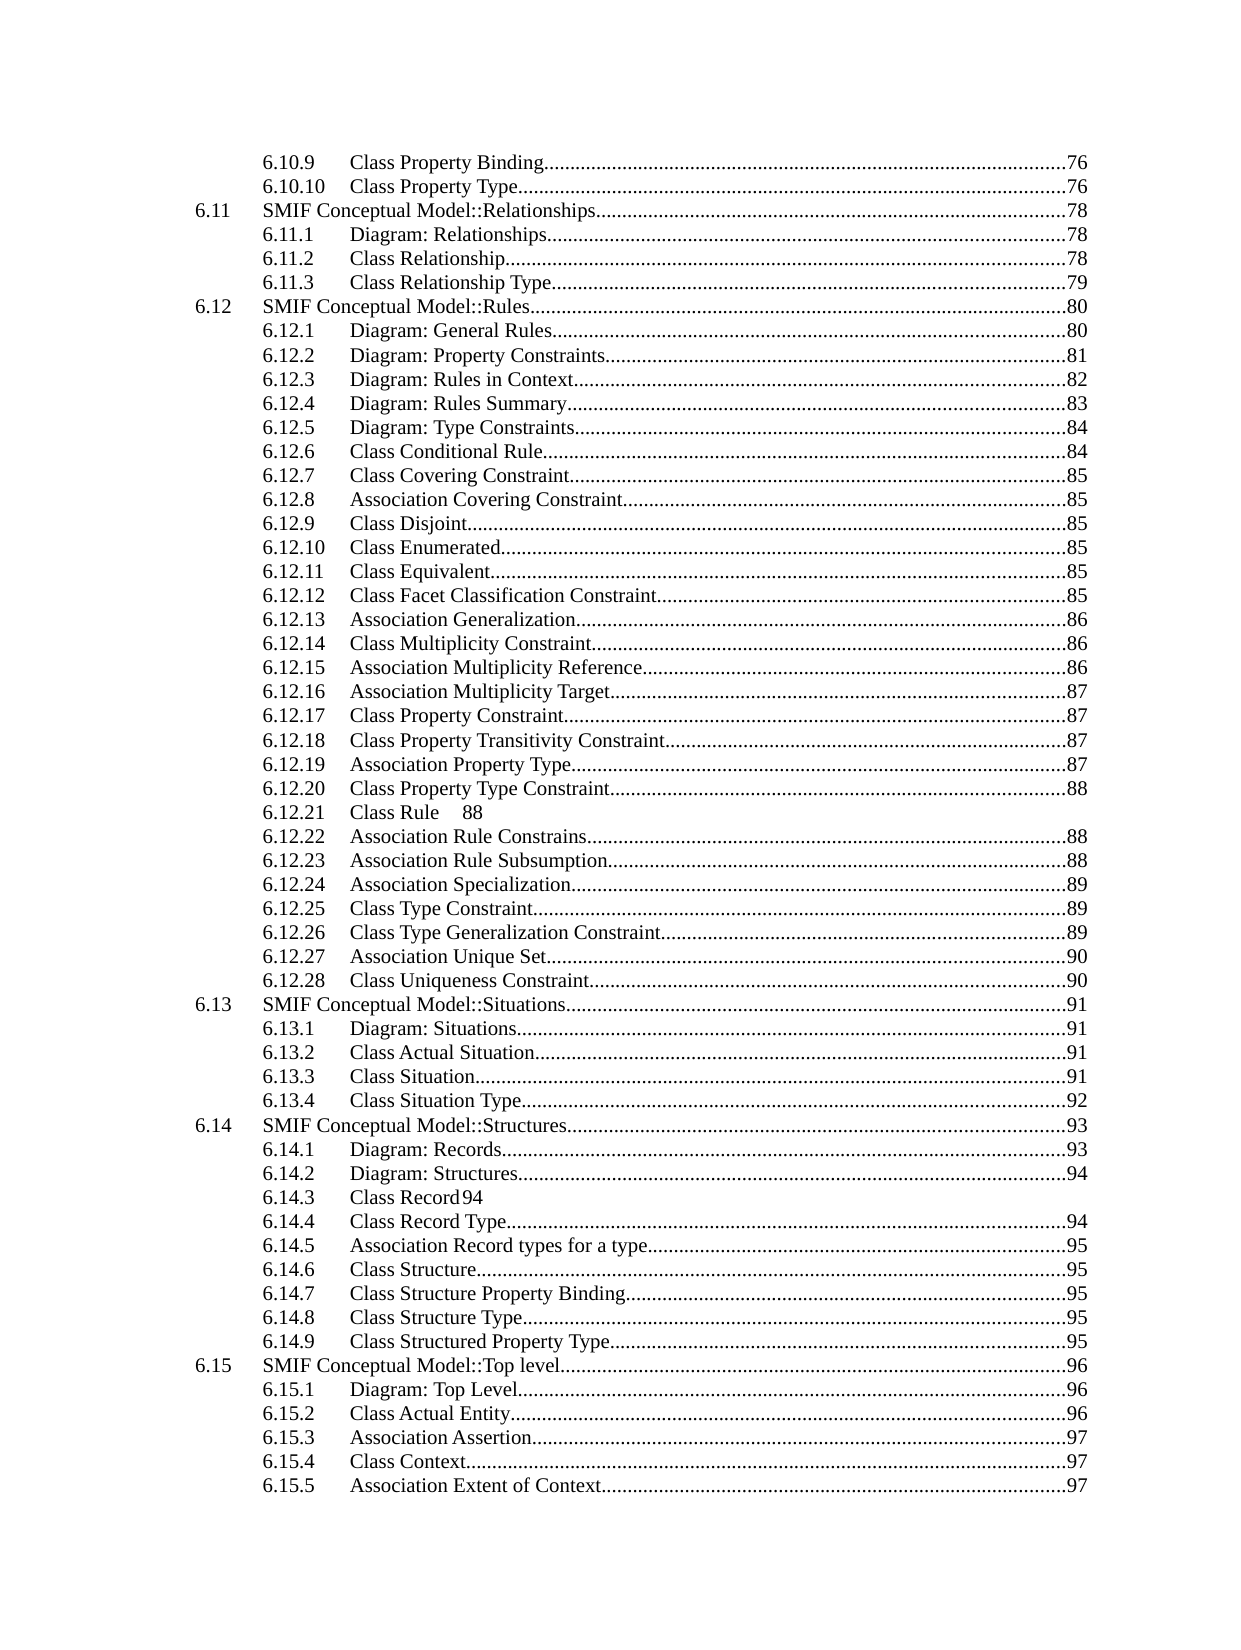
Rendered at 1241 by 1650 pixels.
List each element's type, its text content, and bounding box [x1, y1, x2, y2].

text 6.14.7 Class Structure Property Binding 95 [262, 1281, 1090, 1305]
text 6.12.19 Association Property Type 87 [262, 752, 1090, 776]
text 6.15.5 Association Extent of Context 97 [262, 1473, 1090, 1497]
text 6.12.9 Class Disjoint 85 [262, 511, 1090, 535]
text 6.11.3 Class Relationship Type 79 [262, 270, 1090, 294]
text 6.12.22 Association Rule Constrains 88 [262, 824, 1090, 848]
text 6.12.27 Association Unique Set 90 [262, 944, 1090, 968]
text 6.12.4 Diagram: Rules Summary 83 [262, 391, 1090, 415]
text 6.15.2 Class Actual Entity 96 [262, 1401, 1090, 1425]
text 6.12.15 Association Multiplicity Reference 86 [262, 655, 1090, 679]
text 6.12.16 Association Multiplicity Target 87 [262, 679, 1090, 703]
text 6.14.3 Class Record 94 [262, 1185, 1090, 1209]
text 6.14 SMIF Conceptual Model::Structures 93 [195, 1112, 1090, 1137]
text 6.15.3 Association Assertion 97 [262, 1425, 1090, 1449]
text 6.12.23 Association Rule Subsumption 88 [262, 848, 1090, 872]
text 6.12 SMIF Conceptual Model::Rules 80 [195, 294, 1090, 318]
text 6.13 SMIF Conceptual Model::Situations 91 [195, 992, 1090, 1016]
text 6.12.13 Association Generalization 86 [262, 607, 1090, 631]
text 6.13.4 Class Situation Type 92 [262, 1088, 1090, 1112]
text 6.12.11 Class Equivalent 85 [262, 559, 1090, 583]
text 6.12.18 Class Property Transitivity Constraint 87 [262, 727, 1090, 752]
text 6.14.4 Class Record Type 94 [262, 1209, 1090, 1233]
text 6.15 SMIF Conceptual Model::Top level 96 [195, 1353, 1090, 1377]
text 6.12.2 Diagram: Property Constraints 81 [262, 342, 1090, 367]
text 6.14.9 Class Structured Property Type 95 [262, 1329, 1090, 1353]
text 6.11.1 Diagram: Relationships 78 [262, 222, 1090, 246]
text 6.10.9 Class Property Binding 76 [262, 150, 1090, 174]
text 6.11 SMIF Conceptual Model::Relationships 78 [195, 198, 1090, 222]
text 6.14.6 Class Structure 95 [262, 1257, 1090, 1281]
text 6.12.25 Class Type Constraint 89 [262, 896, 1090, 920]
text 6.13.2 Class Actual Situation 91 [262, 1040, 1090, 1064]
text 6.10.10 Class Property Type 76 [262, 174, 1090, 198]
text 6.12.8 Association Covering Constraint 85 [262, 487, 1090, 511]
text 6.14.5 Association Record types for a type 95 [262, 1233, 1090, 1257]
text 6.12.12 Class Facet Classification Constraint 85 [262, 583, 1090, 607]
text 6.11.2 Class Relationship 78 [262, 246, 1090, 270]
text 6.13.3 Class Situation 91 [262, 1064, 1090, 1088]
text 6.15.1 Diagram: Top Level 96 [262, 1377, 1090, 1401]
text 6.14.8 Class Structure Type 95 [262, 1305, 1090, 1329]
text 6.12.7 Class Covering Constraint 85 [262, 463, 1090, 487]
text 6.12.24 Association Specialization 89 [262, 872, 1090, 896]
text 6.12.17 Class Property Constraint 87 [262, 703, 1090, 727]
text 6.12.26 Class Type Generalization Constraint 89 [262, 920, 1090, 944]
text 6.12.14 Class Multiplicity Constraint 86 [262, 631, 1090, 655]
text 6.12.6 Class Conditional Rule 84 [262, 439, 1090, 463]
text 6.14.2 Diagram: Structures 94 [262, 1161, 1090, 1185]
text 6.12.28 Class Uniqueness Constraint 90 [262, 968, 1090, 992]
text 6.12.3 Diagram: Rules in Context 82 [262, 367, 1090, 391]
text 6.15.4 Class Context 97 [262, 1449, 1090, 1473]
text 6.12.1 Diagram: General Rules 80 [262, 318, 1090, 342]
text 6.12.10 Class Enumerated 85 [262, 535, 1090, 559]
text 6.12.21 Class Rule 88 [262, 800, 1090, 824]
text 6.14.1 Diagram: Records 93 [262, 1137, 1090, 1161]
text 6.12.20 Class Property Type Constraint 88 [262, 776, 1090, 800]
text 6.12.5 Diagram: Type Constraints 84 [262, 415, 1090, 439]
text 6.13.1 Diagram: Situations 91 [262, 1016, 1090, 1040]
